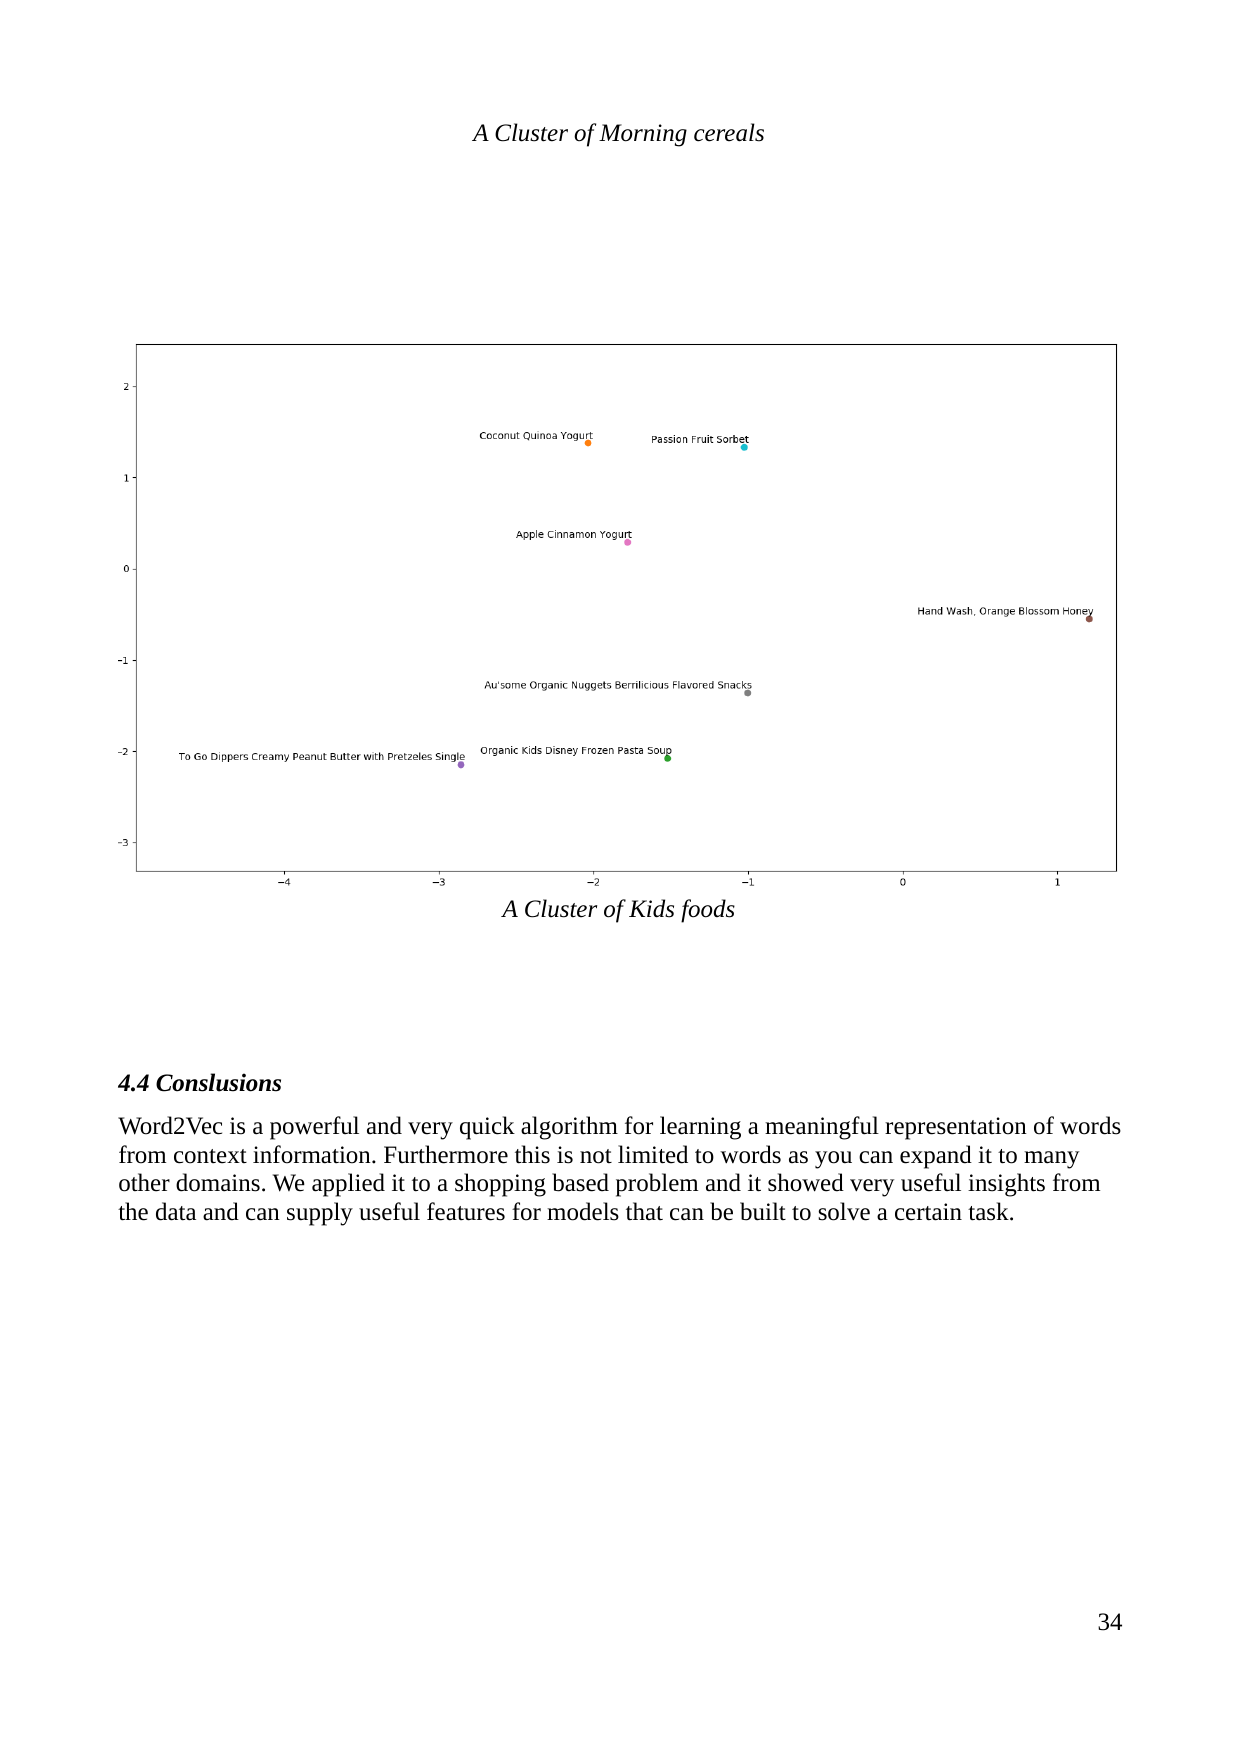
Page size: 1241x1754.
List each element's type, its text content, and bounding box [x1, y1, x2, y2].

picture [118, 334, 1123, 895]
text A Cluster of Morning cereals [118, 118, 1122, 147]
text A Cluster of Kids foods [118, 895, 1122, 923]
text 4.4 Conslusions [118, 1068, 1122, 1096]
text Word2Vec is a powerful and very quick algorithm for learning a meaningful representation of words from context information. Furthermore this is not limited to words as you can expand it to many other domains. We applied it to a shopping based problem and it showed very useful insights from the data and can supply useful features for models that can be built to solve a certain task. [118, 1111, 1122, 1226]
